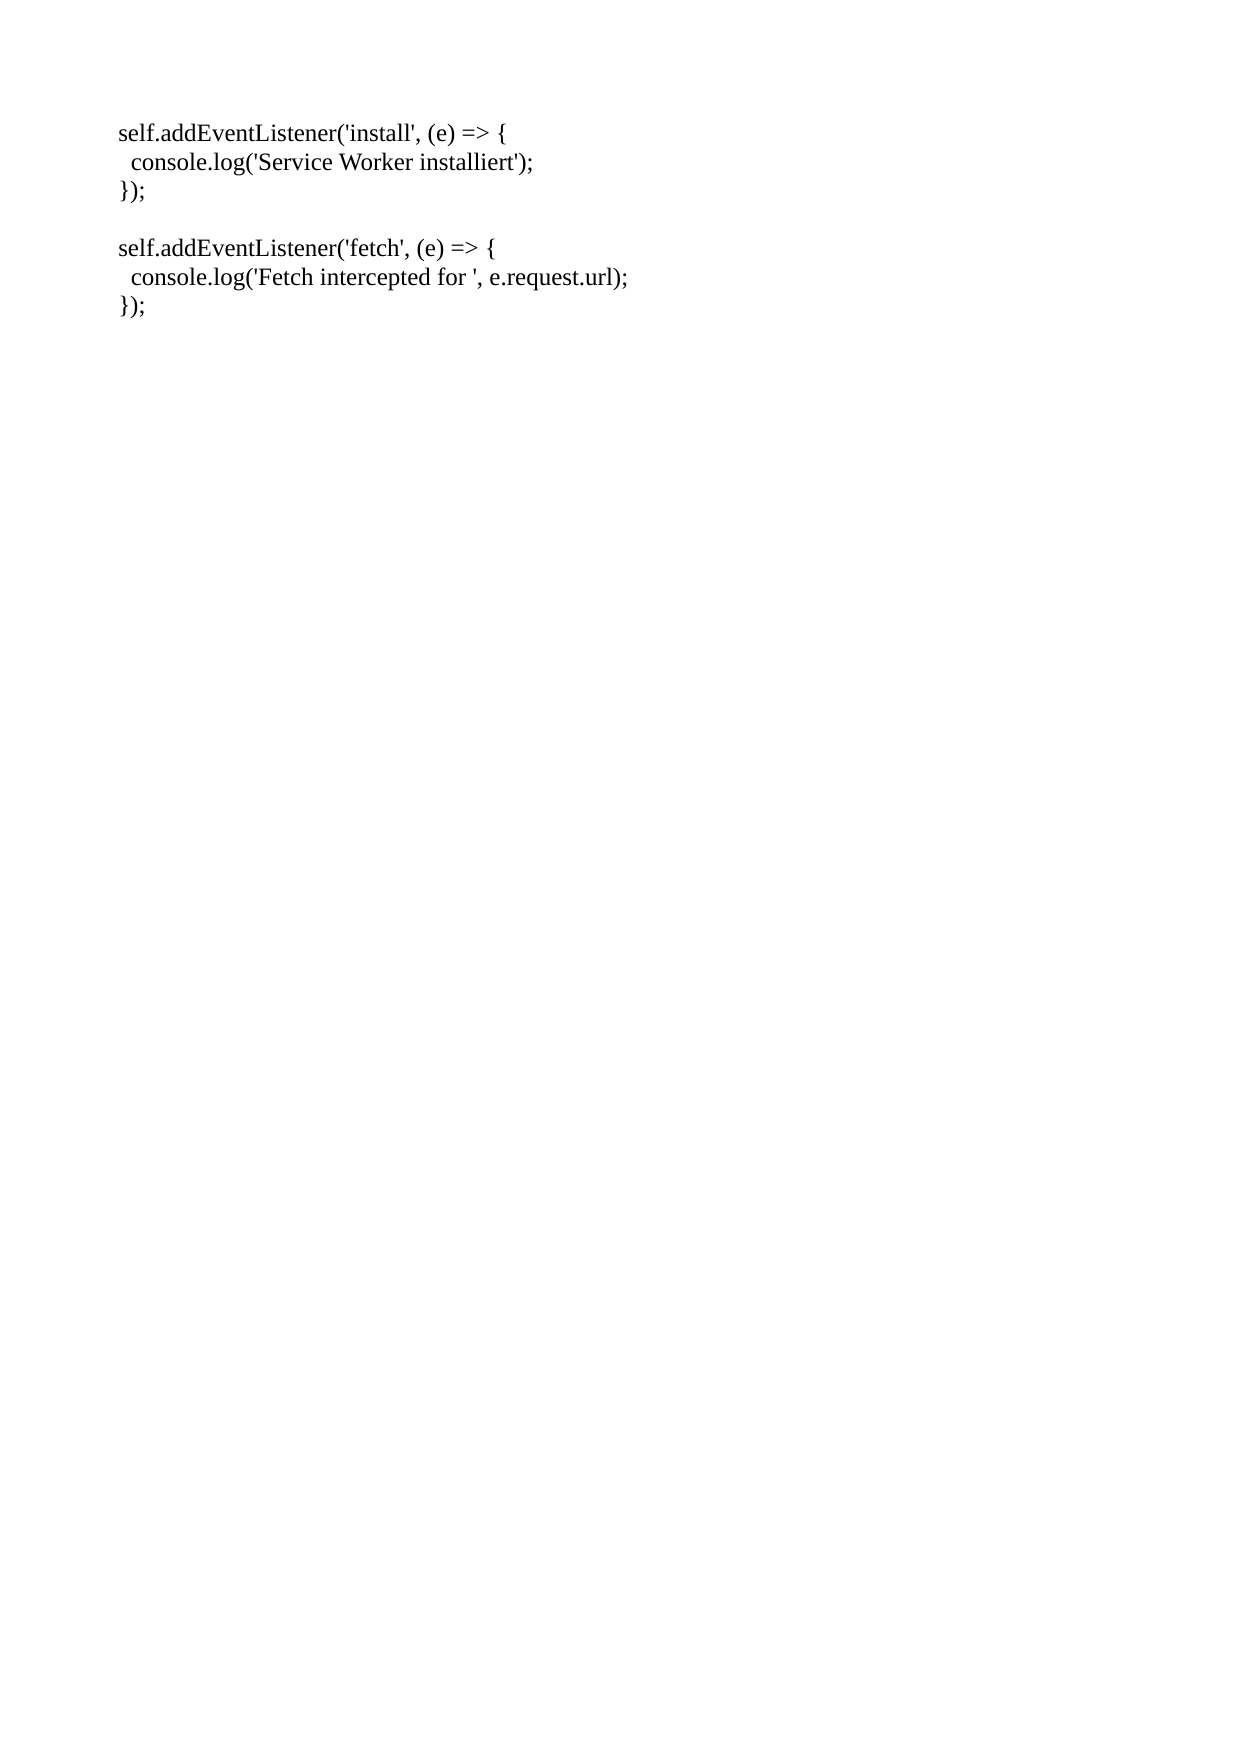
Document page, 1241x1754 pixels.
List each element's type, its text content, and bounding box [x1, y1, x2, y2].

text self.addEventListener('install', (e) => { console.log('Service Worker installiert'); }); self.addEventListener('fetch', (e) => { console.log('Fetch intercepted for ', e.request.url); }); [118, 118, 1122, 348]
